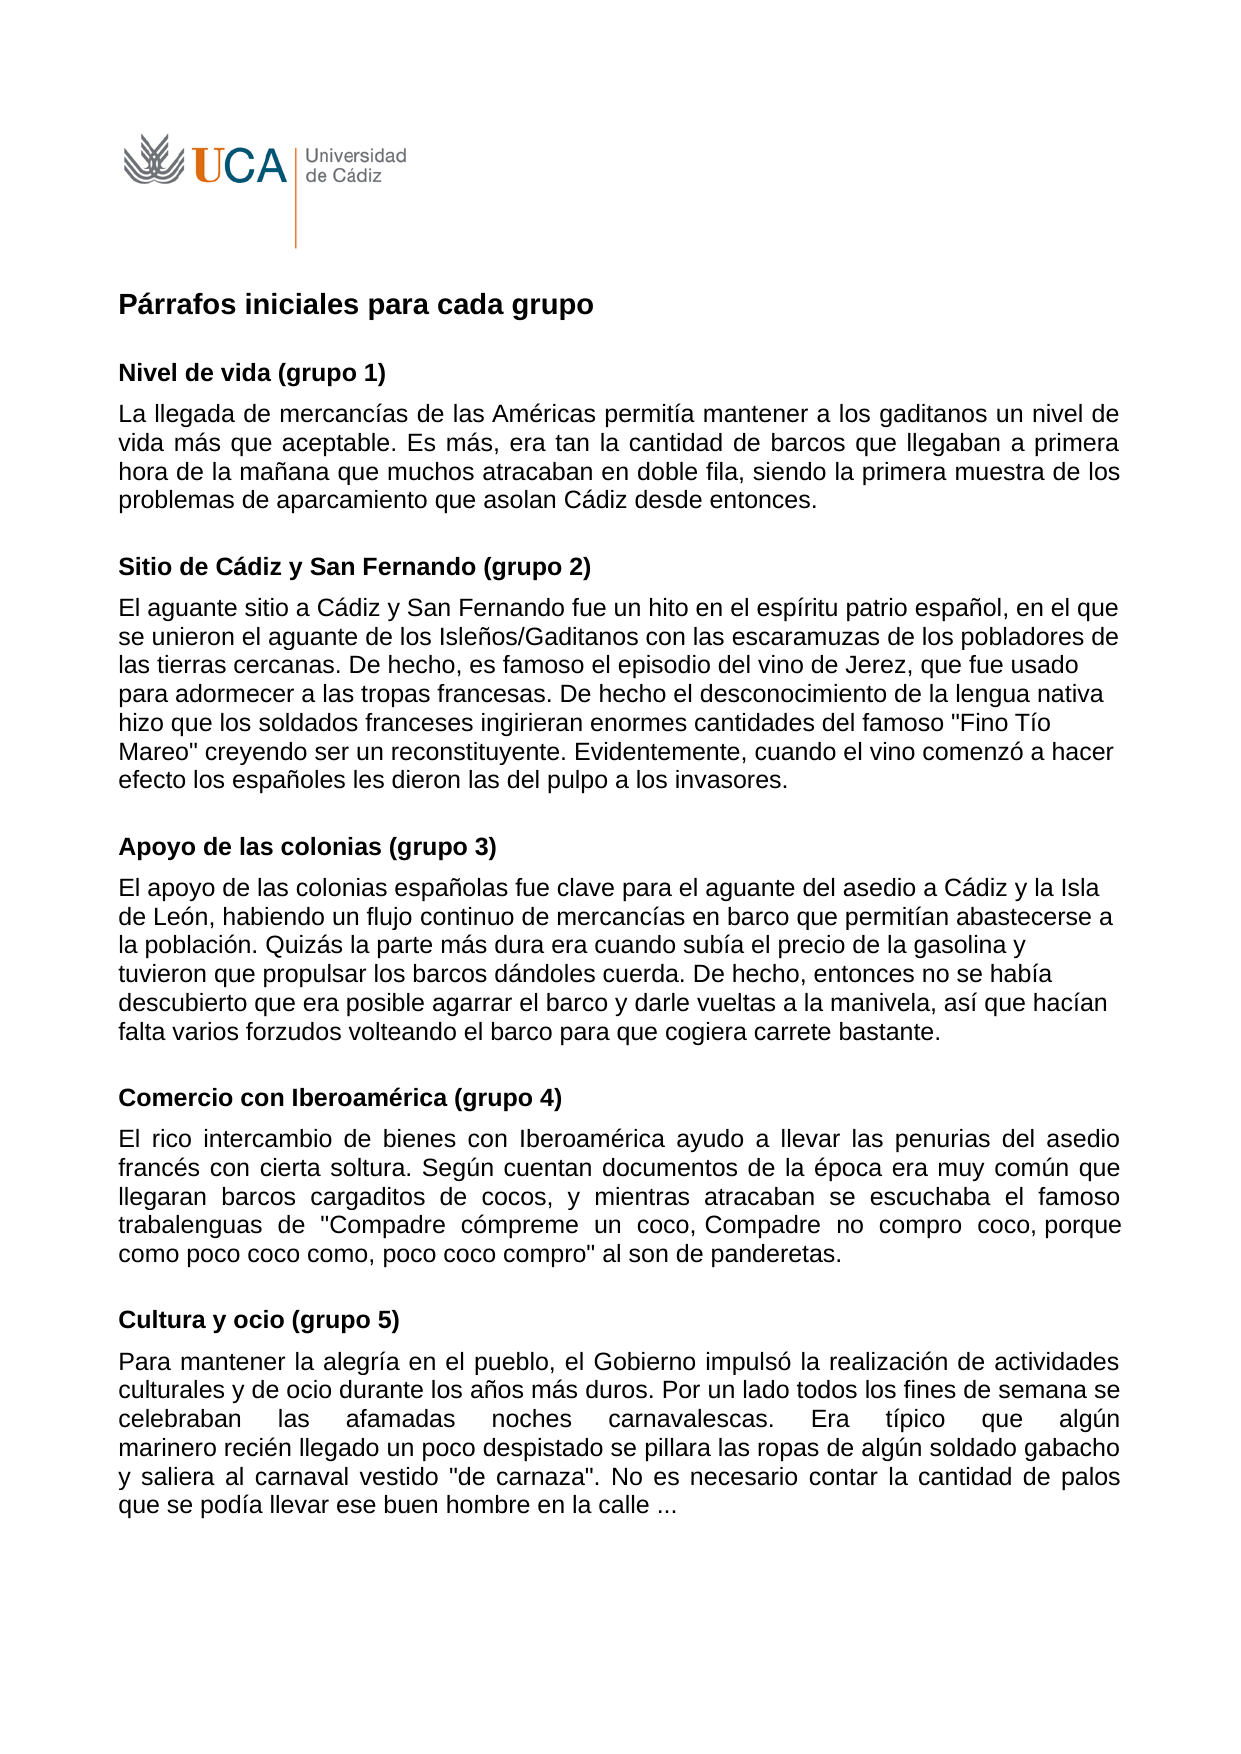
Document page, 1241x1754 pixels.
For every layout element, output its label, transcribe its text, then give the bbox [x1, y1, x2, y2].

text El aguante sitio a Cádiz y San Fernando fue un hito en el espíritu patrio español, en el que se unieron el aguante de los Isleños/Gaditanos con las escaramuzas de los pobladores de las tierras cercanas. De hecho, es famoso el episodio del vino de Jerez, que fue usado para adormecer a las tropas francesas. De hecho el desconocimiento de la lengua nativa hizo que los soldados franceses ingirieran enormes cantidades del famoso "Fino Tío Mareo" creyendo ser un reconstituyente. Evidentemente, cuando el vino comenzó a hacer efecto los españoles les dieron las del pulpo a los invasores. [118, 593, 1122, 794]
subtitle Nivel de vida (grupo 1) [118, 358, 1122, 387]
subtitle Comercio con Iberoamérica (grupo 4) [118, 1083, 1122, 1112]
subtitle Párrafos iniciales para cada grupo [118, 287, 1122, 320]
subtitle Apoyo de las colonias (grupo 3) [118, 832, 1122, 860]
text El rico intercambio de bienes con Iberoamérica ayudo a llevar las penurias del asedio francés con cierta soltura. Según cuentan documentos de la época era muy común que llegaran barcos cargaditos de cocos, y mientras atracaban se escuchaba el famoso trabalenguas de "Compadre cómpreme un coco, Compadre no compro coco, porque como poco coco como, poco coco compro" al son de panderetas. [118, 1124, 1122, 1268]
text Para mantener la alegría en el pueblo, el Gobierno impulsó la realización de actividades culturales y de ocio durante los años más duros. Por un lado todos los fines de semana se celebraban las afamadas noches carnavalescas. Era típico que algún marinero recién llegado un poco despistado se pillara las ropas de algún soldado gabacho y saliera al carnaval vestido "de carnaza". No es necesario contar la cantidad de palos que se podía llevar ese buen hombre en la calle ... [118, 1347, 1122, 1519]
text La llegada de mercancías de las Américas permitía mantener a los gaditanos un nivel de vida más que aceptable. Es más, era tan la cantidad de barcos que llegaban a primera hora de la mañana que muchos atracaban en doble fila, siendo la primera muestra de los problemas de aparcamiento que asolan Cádiz desde entonces. [118, 399, 1122, 514]
picture [121, 128, 411, 255]
text El apoyo de las colonias españolas fue clave para el aguante del asedio a Cádiz y la Isla de León, habiendo un flujo continuo de mercancías en barco que permitían abastecerse a la población. Quizás la parte más dura era cuando subía el precio de la gasolina y tuvieron que propulsar los barcos dándoles cuerda. De hecho, entonces no se había descubierto que era posible agarrar el barco y darle vueltas a la manivela, así que hacían falta varios forzudos volteando el barco para que cogiera carrete bastante. [118, 873, 1122, 1045]
subtitle Cultura y ocio (grupo 5) [118, 1305, 1122, 1334]
subtitle Sitio de Cádiz y San Fernando (grupo 2) [118, 552, 1122, 580]
